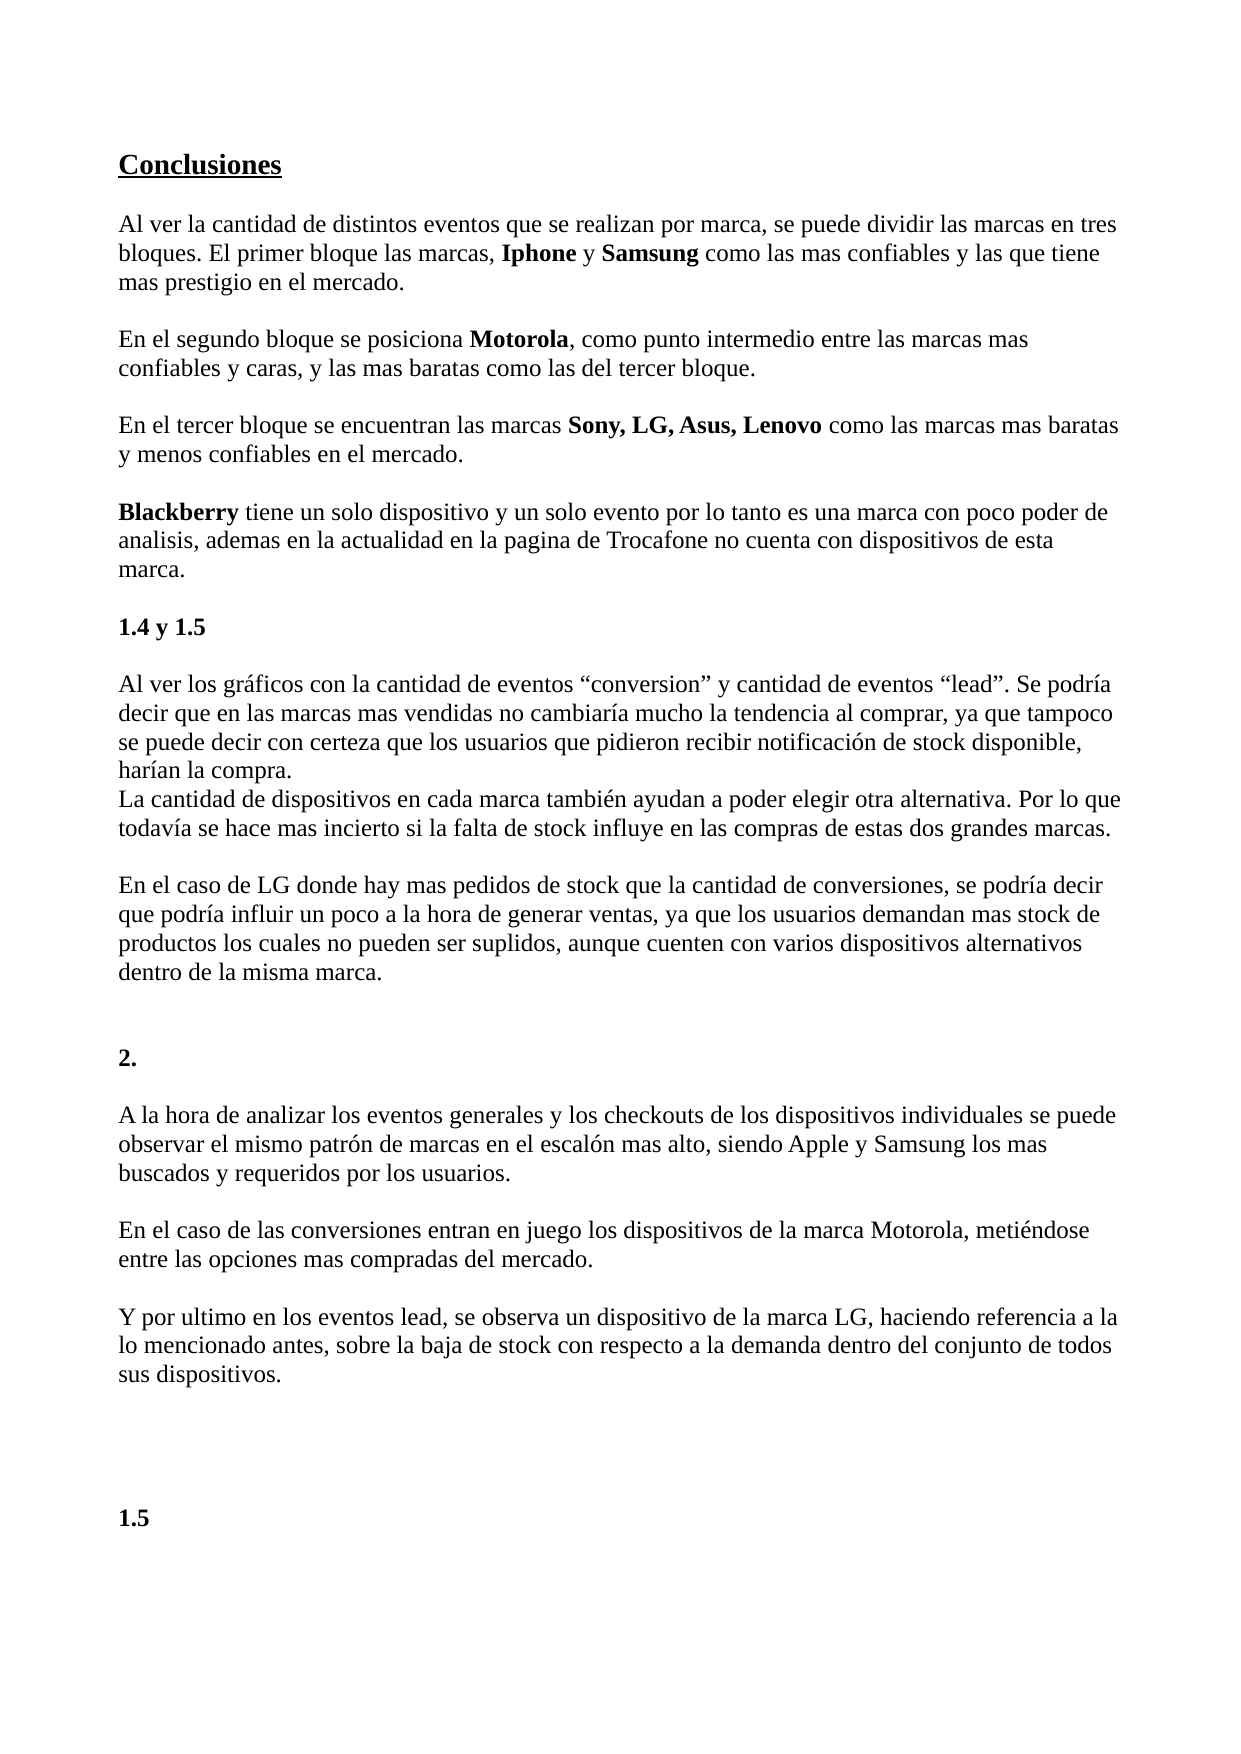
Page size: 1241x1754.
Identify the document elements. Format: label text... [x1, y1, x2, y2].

text Blackberry tiene un solo dispositivo y un solo evento por lo tanto es una marca con poco poder de analisis, ademas en la actualidad en la pagina de Trocafone no cuenta con dispositivos de esta marca. [118, 497, 1122, 583]
text En el caso de LG donde hay mas pedidos de stock que la cantidad de conversiones, se podría decir que podría influir un poco a la hora de generar ventas, ya que los usuarios demandan mas stock de productos los cuales no pueden ser suplidos, aunque cuenten con varios dispositivos alternativos dentro de la misma marca. [118, 870, 1122, 985]
text Al ver la cantidad de distintos eventos que se realizan por marca, se puede dividir las marcas en tres bloques. El primer bloque las marcas, Iphone y Samsung como las mas confiables y las que tiene mas prestigio en el mercado. [118, 209, 1122, 295]
text 2. [118, 1043, 1122, 1072]
text Y por ultimo en los eventos lead, se observa un dispositivo de la marca LG, haciendo referencia a la lo mencionado antes, sobre la baja de stock con respecto a la demanda dentro del conjunto de todos sus dispositivos. [118, 1302, 1122, 1388]
text A la hora de analizar los eventos generales y los checkouts de los dispositivos individuales se puede observar el mismo patrón de marcas en el escalón mas alto, siendo Apple y Samsung los mas buscados y requeridos por los usuarios. [118, 1100, 1122, 1187]
text 1.5 [118, 1503, 1122, 1532]
text En el caso de las conversiones entran en juego los dispositivos de la marca Motorola, metiéndose entre las opciones mas compradas del mercado. [118, 1215, 1122, 1273]
text La cantidad de dispositivos en cada marca también ayudan a poder elegir otra alternativa. Por lo que todavía se hace mas incierto si la falta de stock influye en las compras de estas dos grandes marcas. [118, 784, 1122, 842]
text 1.4 y 1.5 [118, 612, 1122, 640]
text En el segundo bloque se posiciona Motorola, como punto intermedio entre las marcas mas confiables y caras, y las mas baratas como las del tercer bloque. [118, 324, 1122, 382]
text Conclusiones [118, 147, 1122, 180]
text En el tercer bloque se encuentran las marcas Sony, LG, Asus, Lenovo como las marcas mas baratas y menos confiables en el mercado. [118, 410, 1122, 468]
text Al ver los gráficos con la cantidad de eventos “conversion” y cantidad de eventos “lead”. Se podría decir que en las marcas mas vendidas no cambiaría mucho la tendencia al comprar, ya que tampoco se puede decir con certeza que los usuarios que pidieron recibir notificación de stock disponible, harían la compra. [118, 669, 1122, 784]
